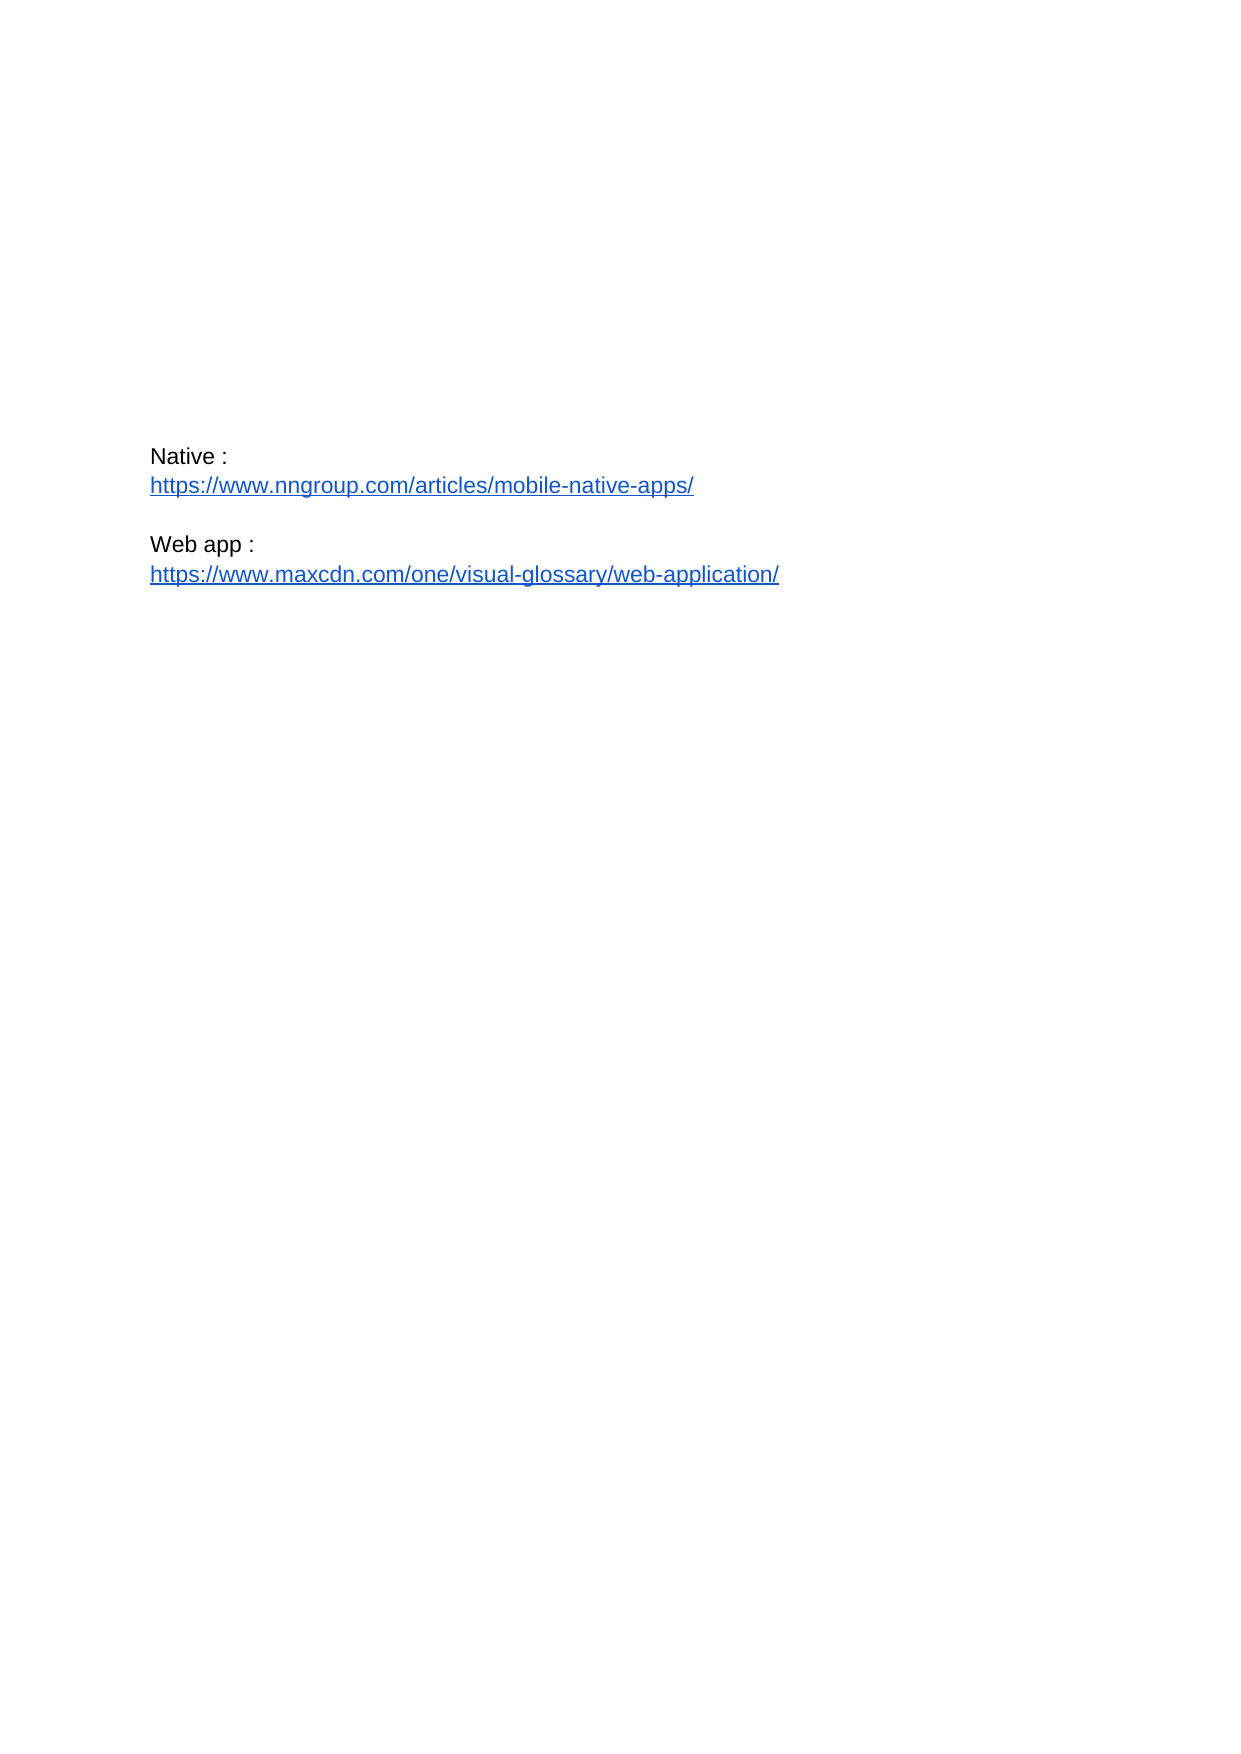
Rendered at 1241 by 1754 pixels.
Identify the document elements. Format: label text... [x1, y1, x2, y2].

text Native : [150, 444, 1090, 469]
text https://www.nngroup.com/articles/mobile-native-apps/ [150, 473, 1090, 499]
text Web app : [150, 532, 1090, 557]
text https://www.maxcdn.com/one/visual-glossary/web-application/ [150, 561, 1090, 587]
